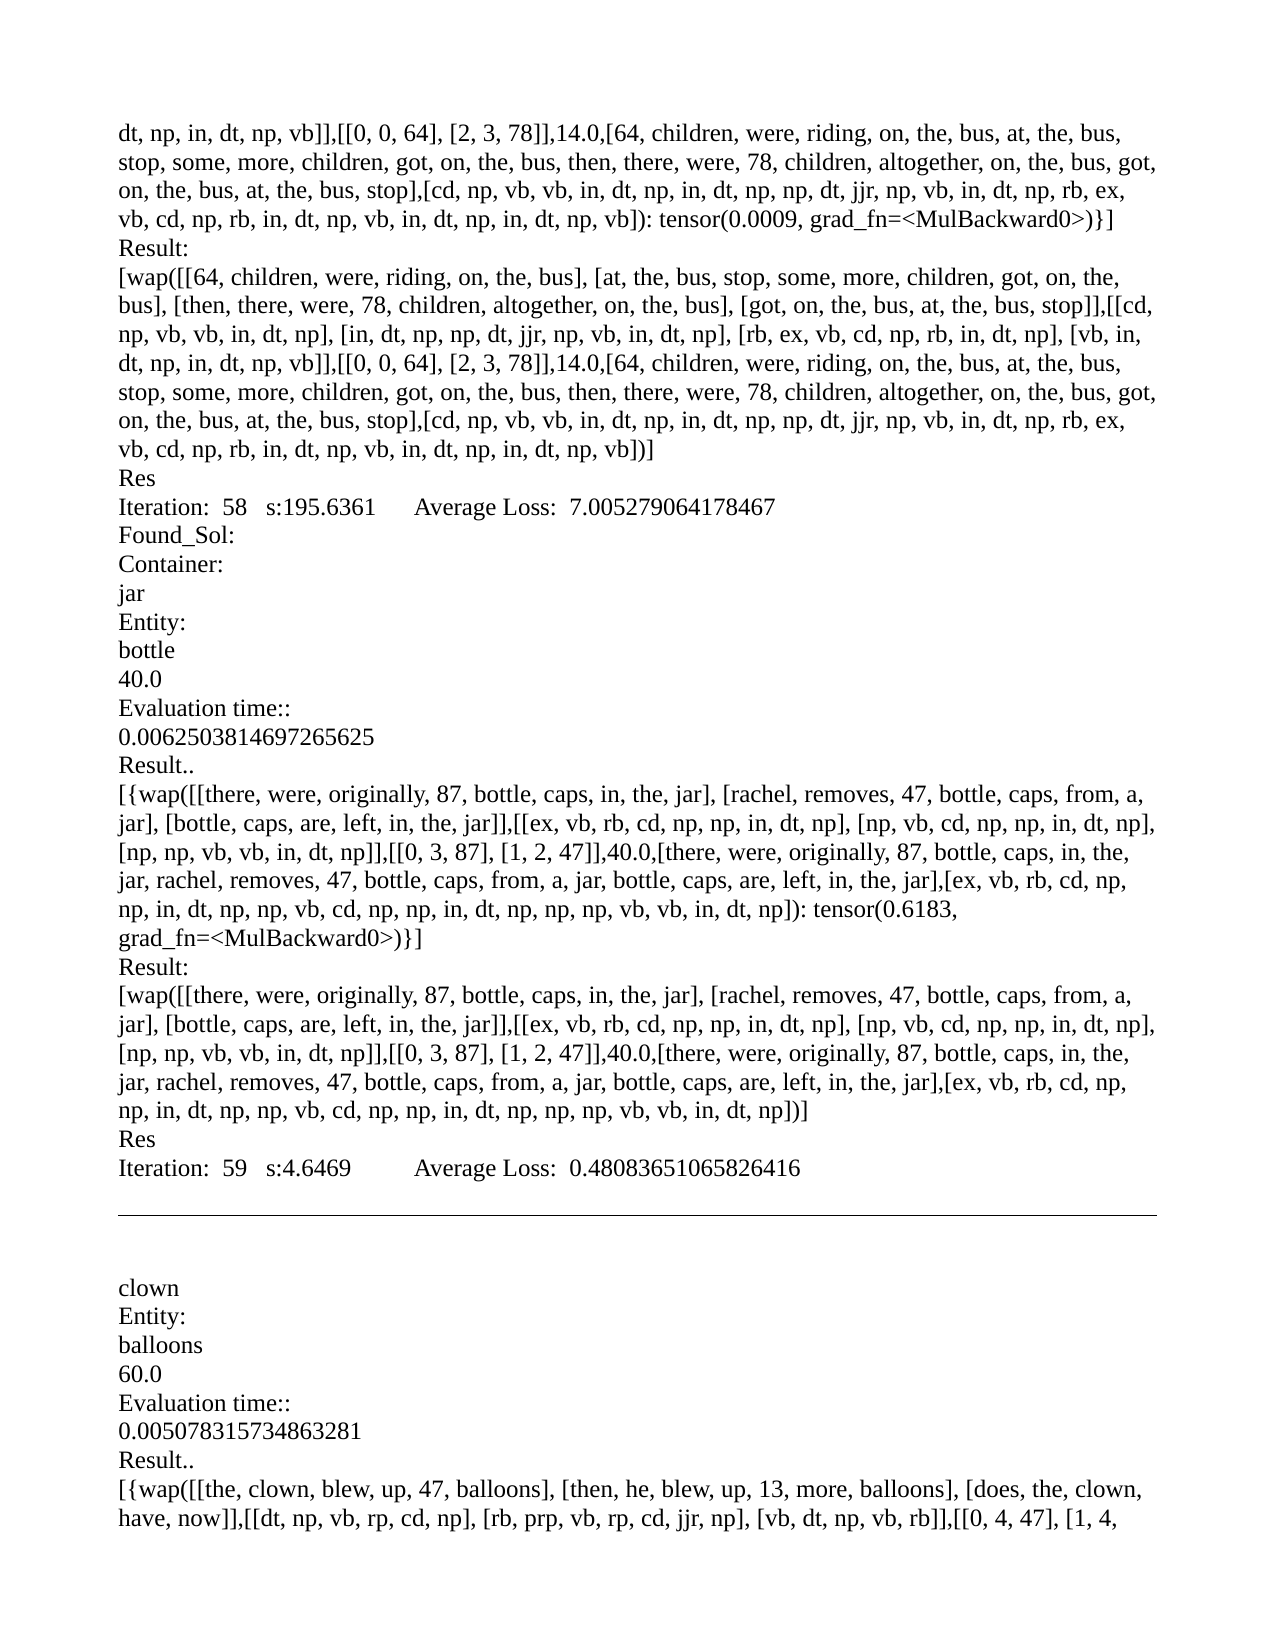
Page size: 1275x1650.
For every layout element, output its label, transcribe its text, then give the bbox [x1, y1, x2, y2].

text bottle [118, 636, 1157, 664]
text 0.005078315734863281 [118, 1416, 1157, 1445]
text [{wap([[the, clown, blew, up, 47, balloons], [then, he, blew, up, 13, more, balloons], [does, the, clown, have, now]],[[dt, np, vb, rp, cd, np], [rb, prp, vb, rp, cd, jjr, np], [vb, dt, np, vb, rb]],[[0, 4, 47], [1, 4, [118, 1474, 1157, 1531]
text [wap([[there, were, originally, 87, bottle, caps, in, the, jar], [rachel, removes, 47, bottle, caps, from, a, jar], [bottle, caps, are, left, in, the, jar]],[[ex, vb, rb, cd, np, np, in, dt, np], [np, vb, cd, np, np, in, dt, np], [np, np, vb, vb, in, dt, np]],[[0, 3, 87], [1, 2, 47]],40.0,[there, were, originally, 87, bottle, caps, in, the, jar, rachel, removes, 47, bottle, caps, from, a, jar, bottle, caps, are, left, in, the, jar],[ex, vb, rb, cd, np, np, in, dt, np, np, vb, cd, np, np, in, dt, np, np, np, vb, vb, in, dt, np])] [118, 981, 1157, 1124]
text Entity: [118, 607, 1157, 636]
text Evaluation time:: [118, 1388, 1157, 1416]
text dt, np, in, dt, np, vb]],[[0, 0, 64], [2, 3, 78]],14.0,[64, children, were, riding, on, the, bus, at, the, bus, stop, some, more, children, got, on, the, bus, then, there, were, 78, children, altogether, on, the, bus, got, on, the, bus, at, the, bus, stop],[cd, np, vb, vb, in, dt, np, in, dt, np, np, dt, jjr, np, vb, in, dt, np, rb, ex, vb, cd, np, rb, in, dt, np, vb, in, dt, np, in, dt, np, vb]): tensor(0.0009, grad_fn=<MulBackward0>)}] [118, 118, 1157, 233]
text Res [118, 463, 1157, 492]
text clown [118, 1273, 1157, 1301]
text balloons [118, 1330, 1157, 1359]
text Entity: [118, 1301, 1157, 1330]
text Result: [118, 233, 1157, 262]
text Container: [118, 549, 1157, 578]
text jar [118, 578, 1157, 607]
text Res [118, 1124, 1157, 1153]
text 0.0062503814697265625 [118, 722, 1157, 751]
text 60.0 [118, 1359, 1157, 1388]
text Found_Sol: [118, 521, 1157, 549]
text [{wap([[there, were, originally, 87, bottle, caps, in, the, jar], [rachel, removes, 47, bottle, caps, from, a, jar], [bottle, caps, are, left, in, the, jar]],[[ex, vb, rb, cd, np, np, in, dt, np], [np, vb, cd, np, np, in, dt, np], [np, np, vb, vb, in, dt, np]],[[0, 3, 87], [1, 2, 47]],40.0,[there, were, originally, 87, bottle, caps, in, the, jar, rachel, removes, 47, bottle, caps, from, a, jar, bottle, caps, are, left, in, the, jar],[ex, vb, rb, cd, np, np, in, dt, np, np, vb, cd, np, np, in, dt, np, np, np, vb, vb, in, dt, np]): tensor(0.6183, grad_fn=<MulBackward0>)}] [118, 779, 1157, 952]
text Evaluation time:: [118, 693, 1157, 722]
text Result: [118, 952, 1157, 981]
text Result.. [118, 751, 1157, 779]
text Result.. [118, 1445, 1157, 1474]
text Iteration: 59 s:4.6469 Average Loss: 0.48083651065826416 [118, 1153, 1157, 1182]
text [wap([[64, children, were, riding, on, the, bus], [at, the, bus, stop, some, more, children, got, on, the, bus], [then, there, were, 78, children, altogether, on, the, bus], [got, on, the, bus, at, the, bus, stop]],[[cd, np, vb, vb, in, dt, np], [in, dt, np, np, dt, jjr, np, vb, in, dt, np], [rb, ex, vb, cd, np, rb, in, dt, np], [vb, in, dt, np, in, dt, np, vb]],[[0, 0, 64], [2, 3, 78]],14.0,[64, children, were, riding, on, the, bus, at, the, bus, stop, some, more, children, got, on, the, bus, then, there, were, 78, children, altogether, on, the, bus, got, on, the, bus, at, the, bus, stop],[cd, np, vb, vb, in, dt, np, in, dt, np, np, dt, jjr, np, vb, in, dt, np, rb, ex, vb, cd, np, rb, in, dt, np, vb, in, dt, np, in, dt, np, vb])] [118, 262, 1157, 463]
text 40.0 [118, 664, 1157, 693]
text Iteration: 58 s:195.6361 Average Loss: 7.005279064178467 [118, 492, 1157, 521]
